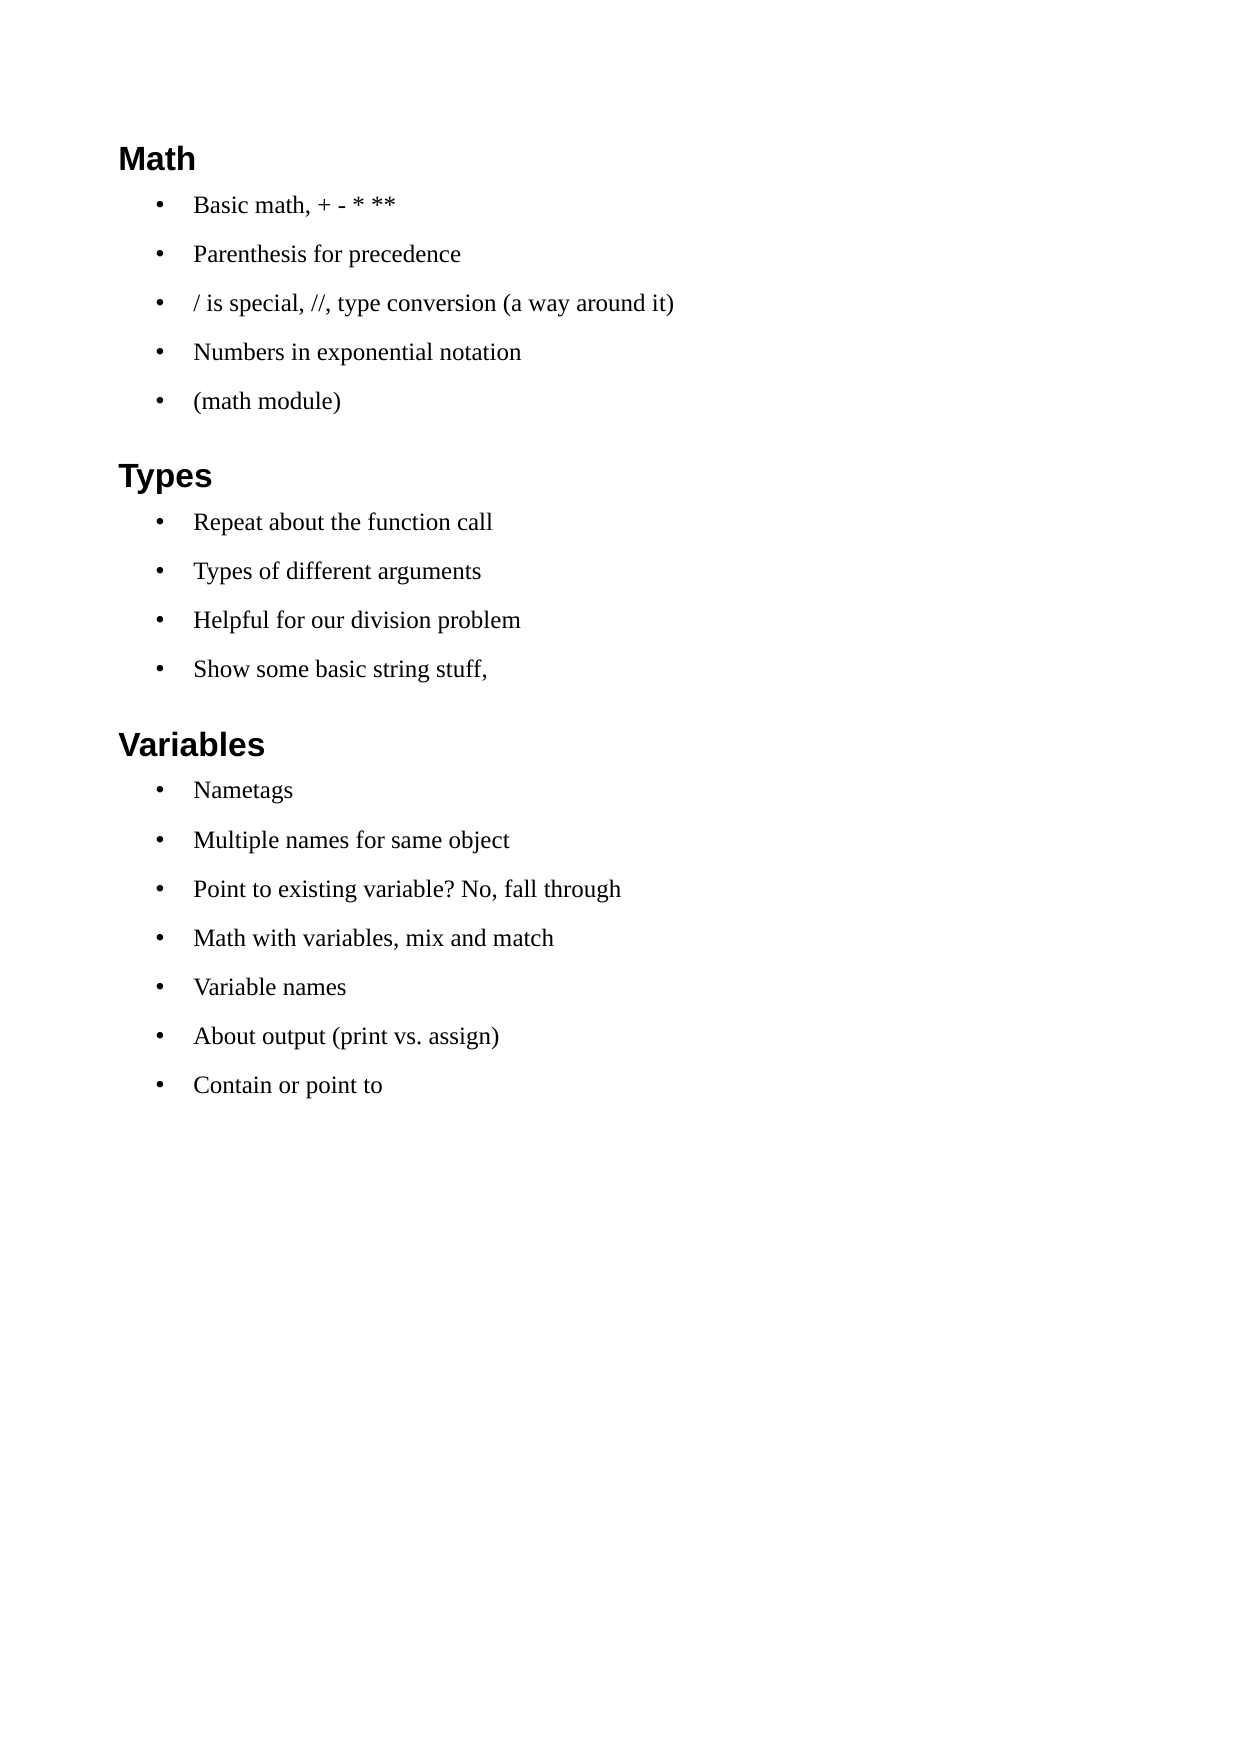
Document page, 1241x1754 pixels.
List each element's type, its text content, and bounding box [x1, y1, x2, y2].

list Point to existing variable? No, fall through [156, 874, 1122, 902]
list / is special, //, type conversion (a way around it) [156, 288, 1122, 317]
list Basic math, + - * ** [156, 190, 1122, 219]
list Multiple names for same object [156, 825, 1122, 853]
list Math with variables, mix and match [156, 923, 1122, 952]
list Parenthesis for precedence [156, 239, 1122, 268]
list Show some basic string stuff, [156, 654, 1122, 683]
list Numbers in exponential notation [156, 337, 1122, 366]
list About output (print vs. assign) [156, 1021, 1122, 1050]
list Repeat about the function call [156, 507, 1122, 536]
list Variable names [156, 972, 1122, 1001]
subtitle Math [118, 139, 1122, 178]
list Nametags [156, 776, 1122, 804]
list Types of different arguments [156, 556, 1122, 585]
subtitle Variables [118, 724, 1122, 763]
subtitle Types [118, 456, 1122, 495]
list Contain or point to [156, 1070, 1122, 1099]
list Helpful for our division problem [156, 606, 1122, 634]
list (math module) [156, 386, 1122, 415]
